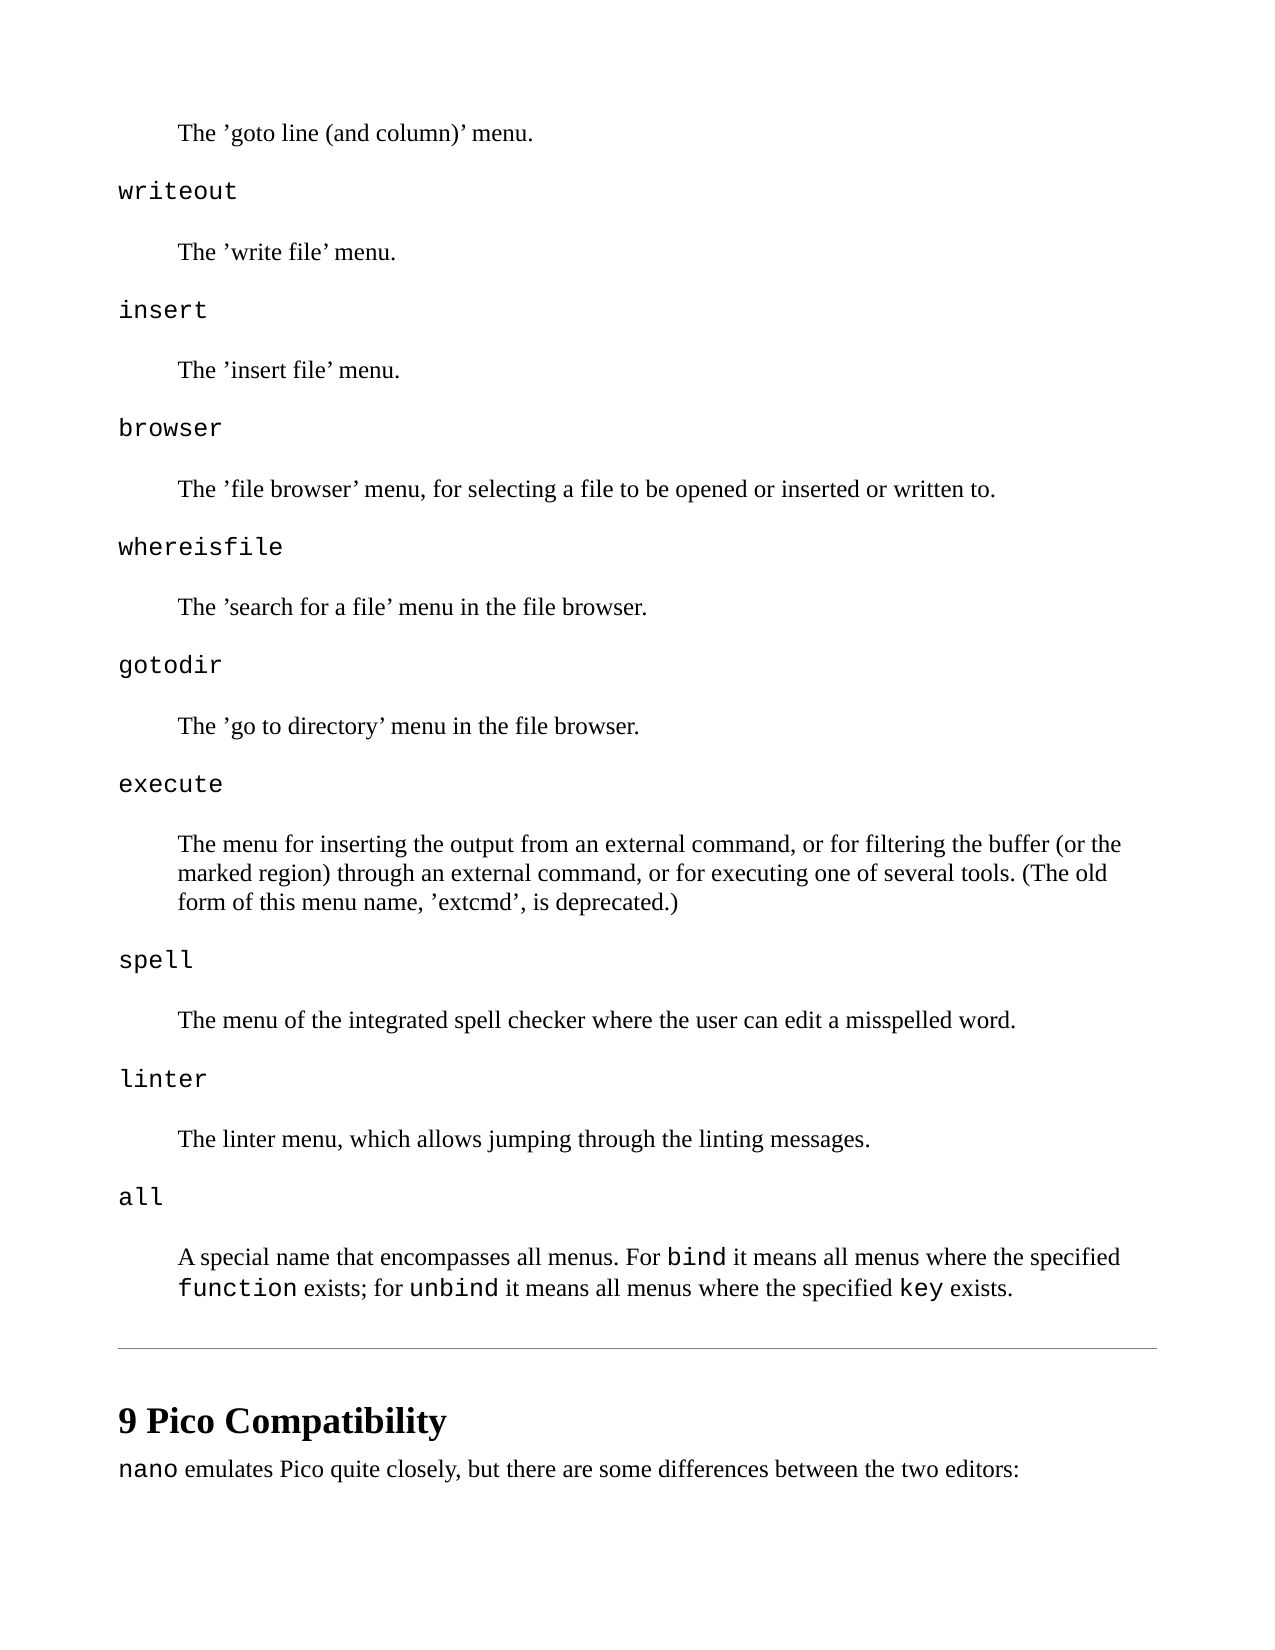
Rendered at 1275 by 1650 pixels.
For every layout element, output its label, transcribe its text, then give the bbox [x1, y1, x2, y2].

list The ’insert file’ menu. [177, 355, 1157, 384]
text nano emulates Pico quite closely, but there are some differences between the two editors: [118, 1454, 1157, 1485]
subtitle writeout [118, 176, 1157, 207]
subtitle gotodir [118, 651, 1157, 681]
subtitle linter [118, 1064, 1157, 1094]
list The menu for inserting the output from an external command, or for filtering the buffer (or the marked region) through an external command, or for executing one of several tools. (The old form of this menu name, ’extcmd’, is deprecated.) [177, 829, 1157, 916]
list The ’file browser’ menu, for selecting a file to be opened or inserted or written to. [177, 474, 1157, 502]
subtitle 9 Pico Compatibility [118, 1399, 1157, 1442]
list The menu of the integrated spell checker where the user can edit a misspelled word. [177, 1005, 1157, 1034]
list The ’goto line (and column)’ menu. [177, 118, 1157, 147]
list The ’go to directory’ menu in the file browser. [177, 711, 1157, 739]
list A special name that encompasses all menus. For bind it means all menus where the specified function exists; for unbind it means all menus where the specified key exists. [177, 1242, 1157, 1304]
subtitle all [118, 1182, 1157, 1213]
subtitle browser [118, 413, 1157, 444]
list The ’write file’ menu. [177, 237, 1157, 265]
list The ’search for a file’ menu in the file browser. [177, 592, 1157, 621]
subtitle insert [118, 295, 1157, 326]
subtitle execute [118, 769, 1157, 800]
subtitle spell [118, 945, 1157, 976]
list The linter menu, which allows jumping through the linting messages. [177, 1124, 1157, 1153]
subtitle whereisfile [118, 532, 1157, 563]
